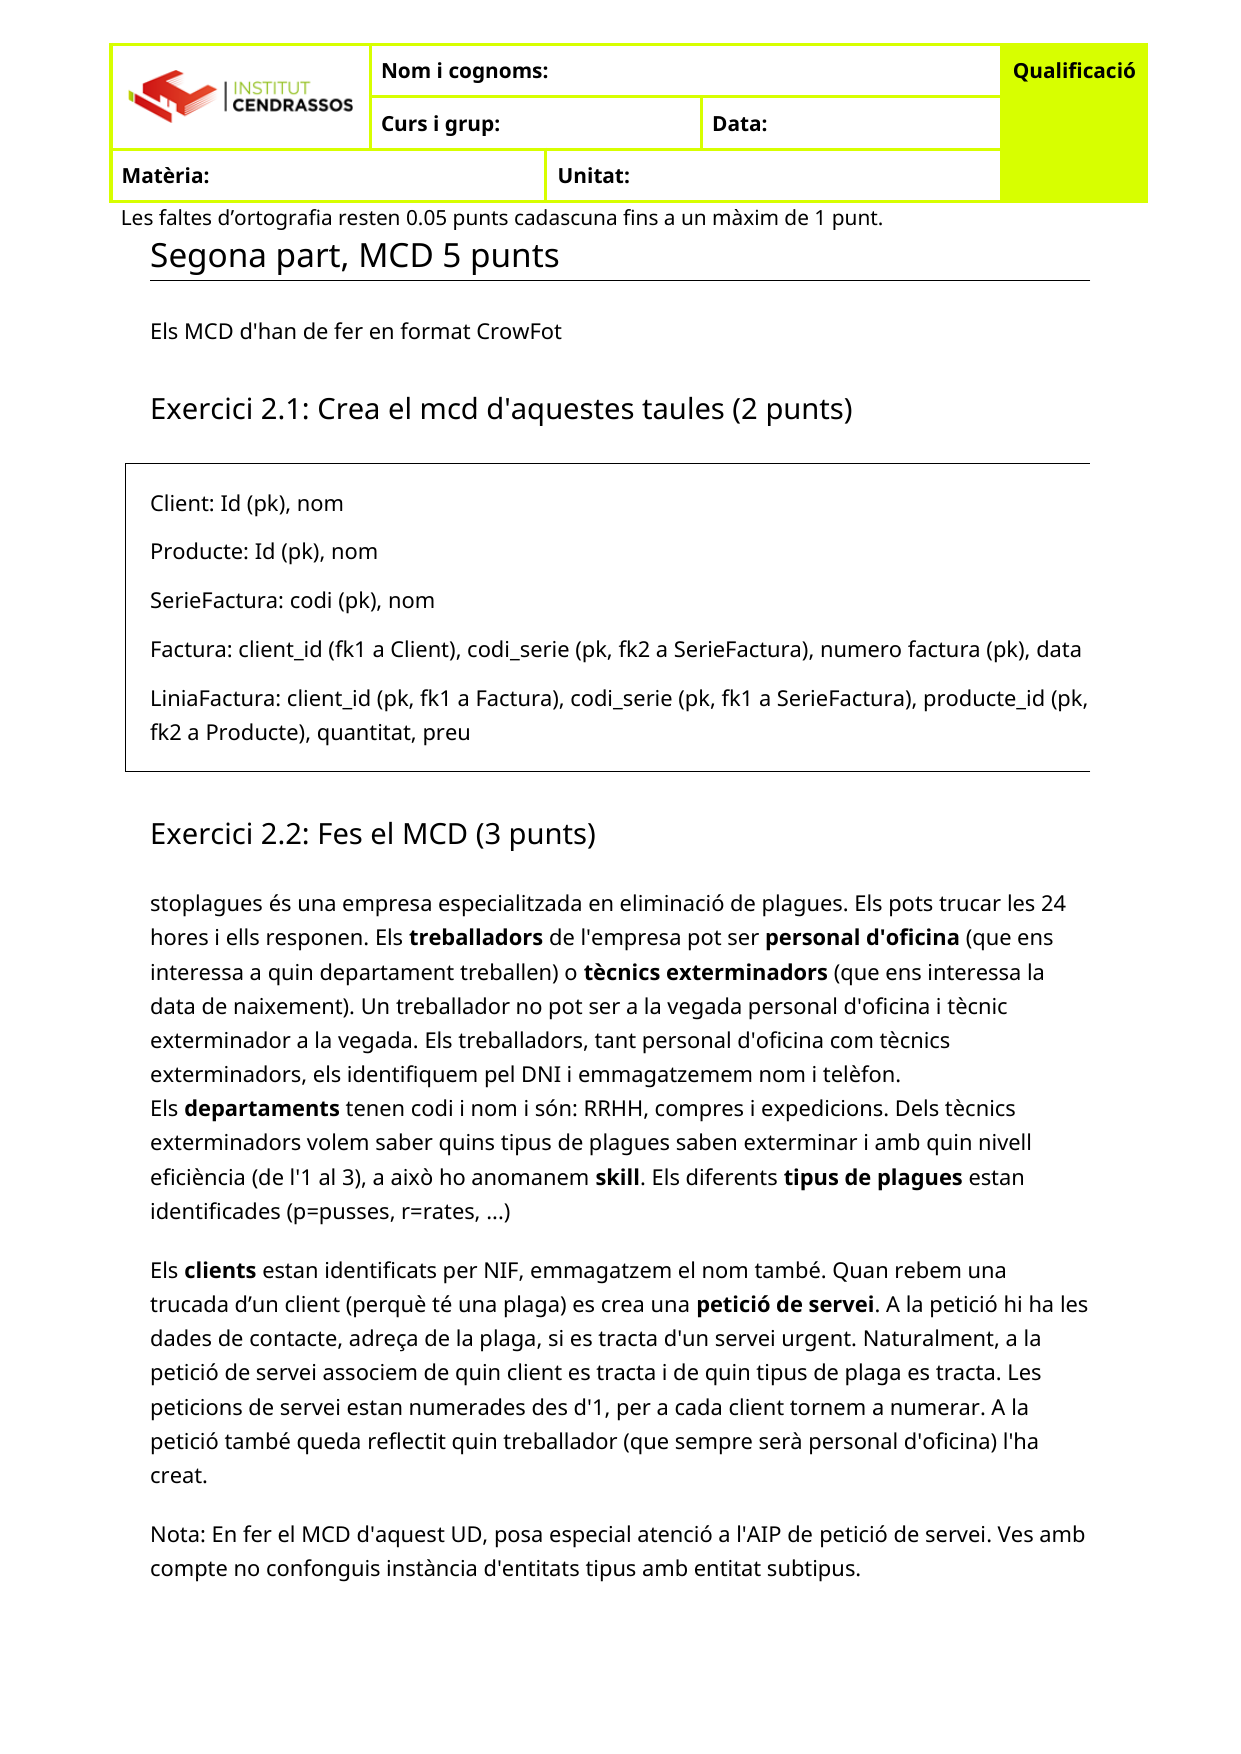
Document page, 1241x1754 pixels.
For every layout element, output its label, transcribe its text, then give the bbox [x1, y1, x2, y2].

subtitle Exercici 2.1: Crea el mcd d'aquestes taules (2 punts) [150, 388, 1090, 428]
text Els MCD d'han de fer en format CrowFot [150, 316, 1090, 346]
text Factura: client_id (fk1 a Client), codi_serie (pk, fk2 a SerieFactura), numero factura (pk), data [126, 609, 1090, 657]
text SerieFactura: codi (pk), nom [126, 560, 1090, 609]
text Producte: Id (pk), nom [126, 511, 1090, 560]
picture [128, 70, 353, 123]
text Els clients estan identificats per NIF, emmagatzem el nom també. Quan rebem una trucada d’un client (perquè té una plaga) es crea una petició de servei. A la petició hi ha les dades de contacte, adreça de la plaga, si es tracta d'un servei urgent. Naturalment, a la petició de servei associem de quin client es tracta i de quin tipus de plaga es tracta. Les peticions de servei estan numerades des d'1, per a cada client tornem a numerar. A la petició també queda reflectit quin treballador (que sempre serà personal d'oficina) l'ha creat. [150, 1255, 1090, 1489]
text LiniaFactura: client_id (pk, fk1 a Factura), codi_serie (pk, fk1 a SerieFactura), producte_id (pk, fk2 a Producte), quantitat, preu [126, 657, 1090, 771]
text Client: Id (pk), nom [126, 464, 1090, 511]
subtitle Segona part, MCD 5 punts [150, 231, 1090, 280]
subtitle Exercici 2.2: Fes el MCD (3 punts) [150, 813, 1090, 853]
text stoplagues és una empresa especialitzada en eliminació de plagues. Els pots trucar les 24 hores i ells responen. Els treballadors de l'empresa pot ser personal d'oficina (que ens interessa a quin departament treballen) o tècnics exterminadors (que ens interessa la data de naixement). Un treballador no pot ser a la vegada personal d'oficina i tècnic exterminador a la vegada. Els treballadors, tant personal d'oficina com tècnics exterminadors, els identifiquem pel DNI i emmagatzemem nom i telèfon. Els departaments tenen codi i nom i són: RRHH, compres i expedicions. Dels tècnics exterminadors volem saber quins tipus de plagues saben exterminar i amb quin nivell eficiència (de l'1 al 3), a això ho anomanem skill. Els diferents tipus de plagues estan identificades (p=pusses, r=rates, ...) [150, 888, 1090, 1225]
text Nota: En fer el MCD d'aquest UD, posa especial atenció a l'AIP de petició de servei. Ves amb compte no confonguis instància d'entitats tipus amb entitat subtipus. [150, 1519, 1090, 1583]
